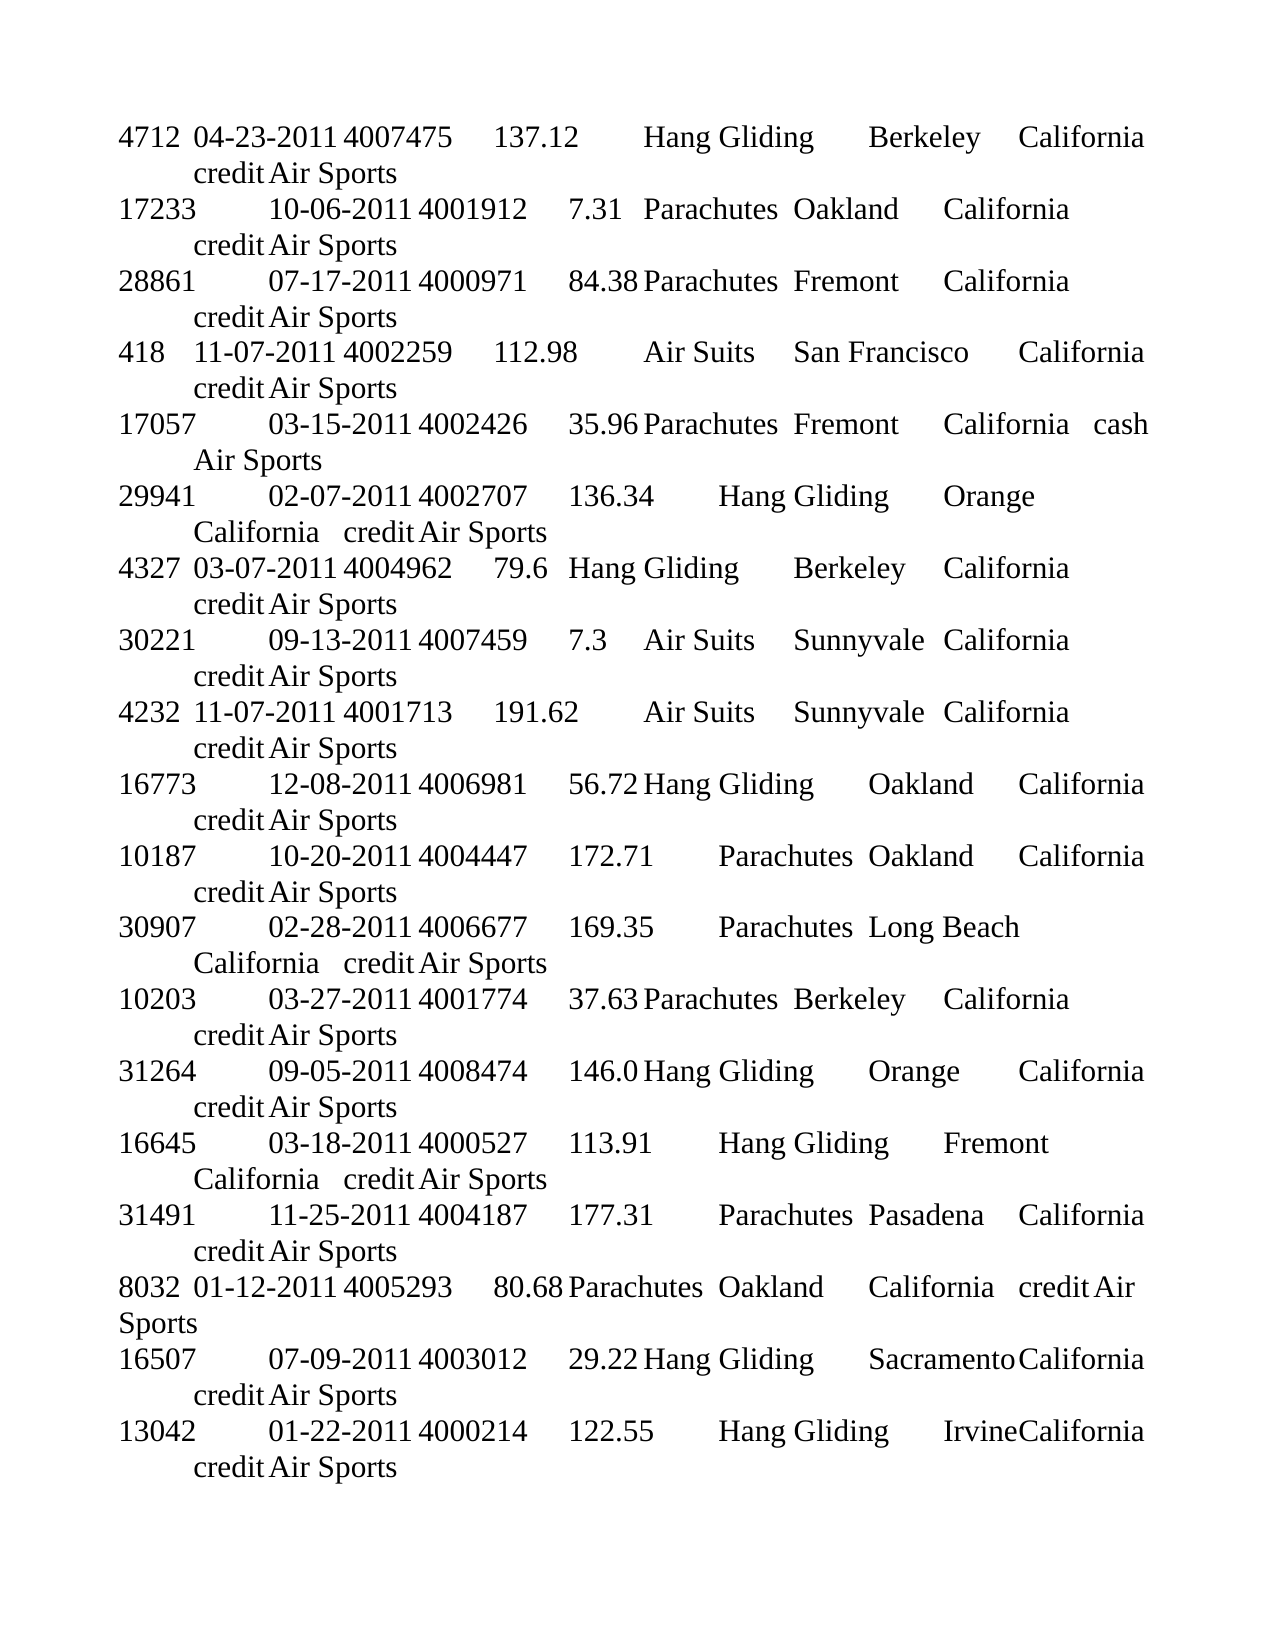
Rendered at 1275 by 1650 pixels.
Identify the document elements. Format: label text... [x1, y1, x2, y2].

text 28861 07-17-2011 4000971 84.38 Parachutes Fremont California credit Air Sports [118, 262, 1157, 334]
text 17233 10-06-2011 4001912 7.31 Parachutes Oakland California credit Air Sports [118, 190, 1157, 262]
text 31491 11-25-2011 4004187 177.31 Parachutes Pasadena California credit Air Sports [118, 1196, 1157, 1268]
text 4712 04-23-2011 4007475 137.12 Hang Gliding Berkeley California credit Air Sports [118, 118, 1157, 190]
text 30907 02-28-2011 4006677 169.35 Parachutes Long Beach California credit Air Sports [118, 909, 1157, 981]
text 16645 03-18-2011 4000527 113.91 Hang Gliding Fremont California credit Air Sports [118, 1124, 1157, 1196]
text 17057 03-15-2011 4002426 35.96 Parachutes Fremont California cash Air Sports [118, 406, 1157, 477]
text 4327 03-07-2011 4004962 79.6 Hang Gliding Berkeley California credit Air Sports [118, 549, 1157, 621]
text 10187 10-20-2011 4004447 172.71 Parachutes Oakland California credit Air Sports [118, 837, 1157, 909]
text 13042 01-22-2011 4000214 122.55 Hang Gliding Irvine California credit Air Sports [118, 1412, 1157, 1484]
text 8032 01-12-2011 4005293 80.68 Parachutes Oakland California credit Air Sports [118, 1268, 1157, 1340]
text 16507 07-09-2011 4003012 29.22 Hang Gliding Sacramento California credit Air Sports [118, 1340, 1157, 1412]
text 16773 12-08-2011 4006981 56.72 Hang Gliding Oakland California credit Air Sports [118, 765, 1157, 837]
text 10203 03-27-2011 4001774 37.63 Parachutes Berkeley California credit Air Sports [118, 981, 1157, 1052]
text 31264 09-05-2011 4008474 146.0 Hang Gliding Orange California credit Air Sports [118, 1052, 1157, 1124]
text 4232 11-07-2011 4001713 191.62 Air Suits Sunnyvale California credit Air Sports [118, 693, 1157, 765]
text 30221 09-13-2011 4007459 7.3 Air Suits Sunnyvale California credit Air Sports [118, 621, 1157, 693]
text 29941 02-07-2011 4002707 136.34 Hang Gliding Orange California credit Air Sports [118, 477, 1157, 549]
text 418 11-07-2011 4002259 112.98 Air Suits San Francisco California credit Air Sports [118, 334, 1157, 406]
